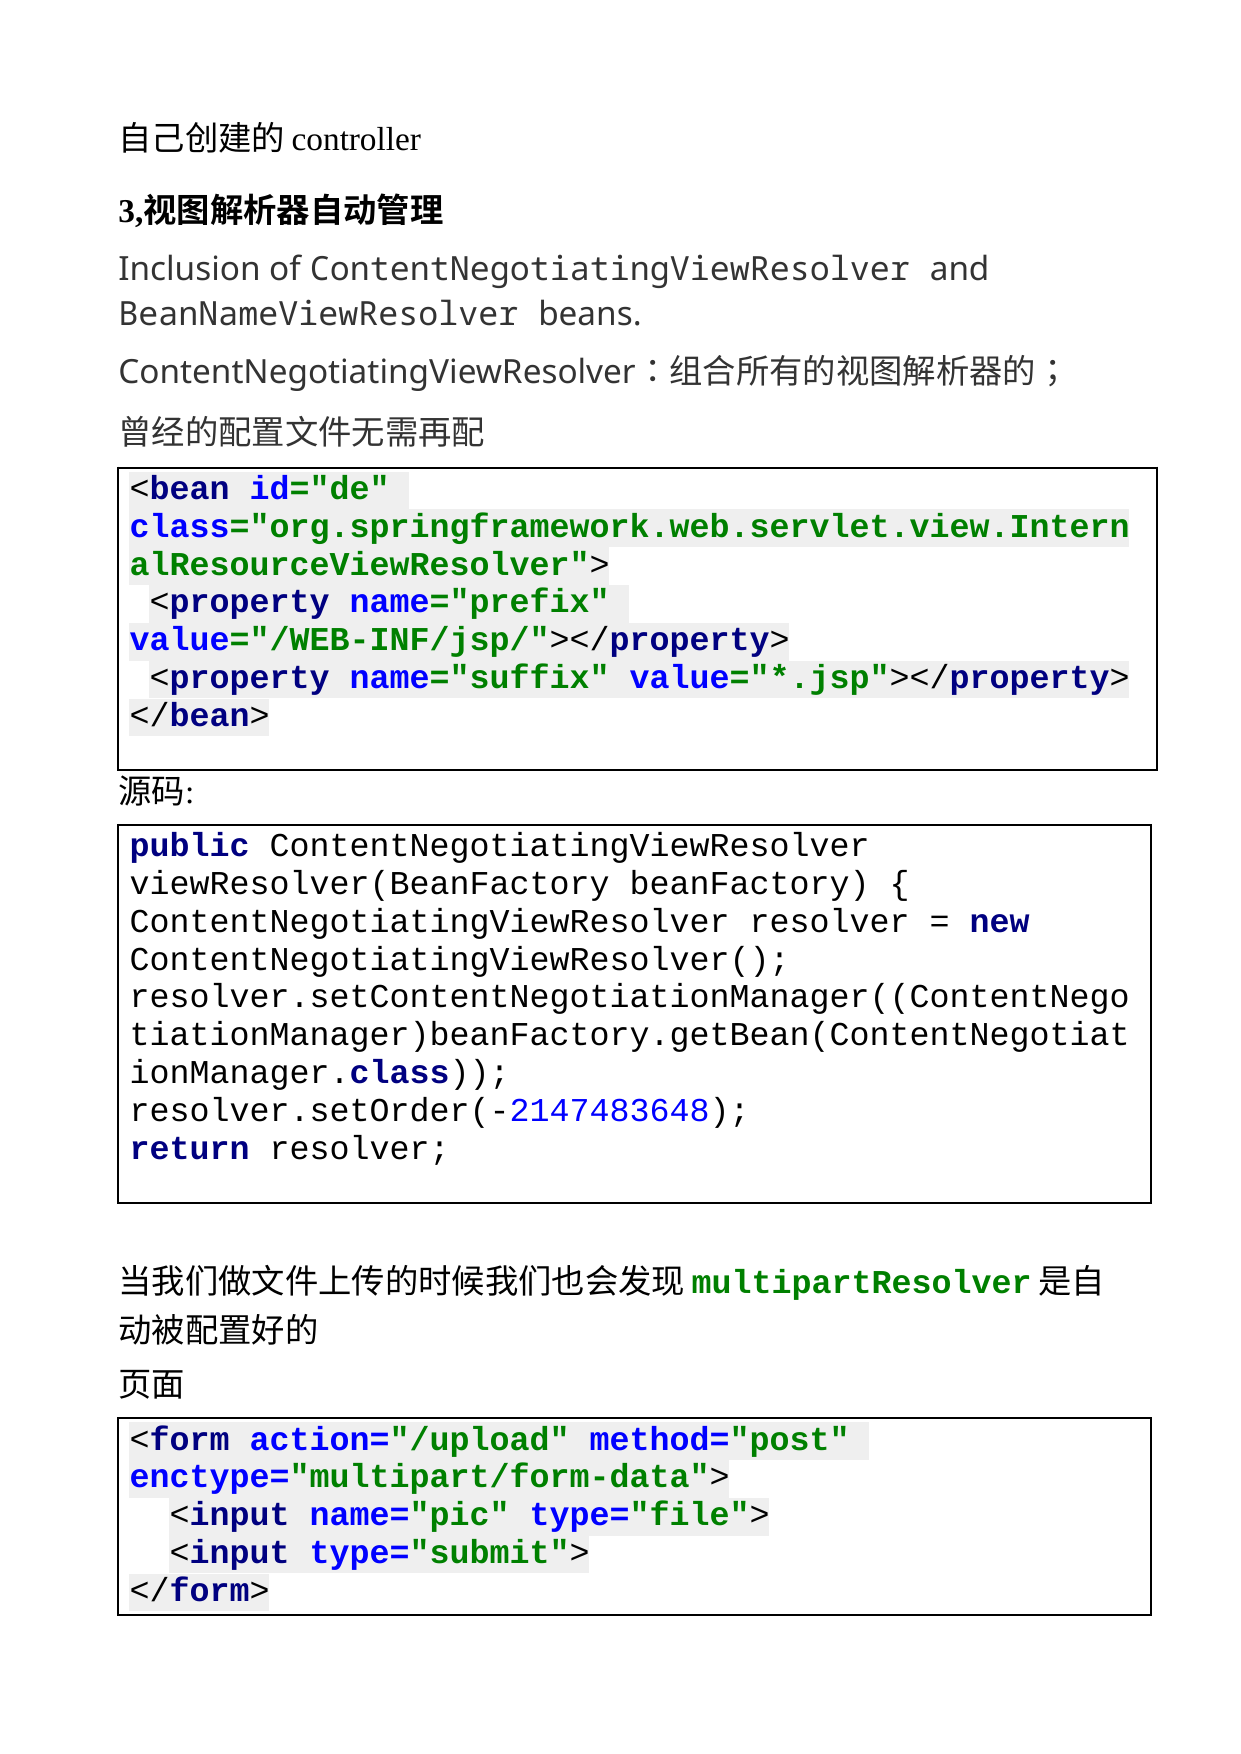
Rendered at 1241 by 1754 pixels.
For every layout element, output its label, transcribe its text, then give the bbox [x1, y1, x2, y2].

table_header <form action="/upload" method="post" enctype="multipart/form-data"> <input name="pic" type="file"> <input type="submit"> </form> [119, 1419, 1150, 1614]
text 当我们做文件上传的时候我们也会发现multipartResolver是自动被配置好的 [118, 1254, 1122, 1352]
text 源码: [118, 771, 1122, 811]
text 自己创建的controller [118, 118, 1122, 159]
text ContentNegotiatingViewResolver：组合所有的视图解析器的； [118, 348, 1122, 393]
table_header public ContentNegotiatingViewResolver viewResolver(BeanFactory beanFactory) { ContentNegotiatingViewResolver resolver = new ContentNegotiatingViewResolver(); resolver.setContentNegotiationManager((ContentNegotiationManager)beanFactory.getBean(ContentNegotiationManager.class)); resolver.setOrder(-2147483648); return resolver; [119, 826, 1150, 1202]
subtitle 3,视图解析器自动管理 [118, 184, 1122, 232]
text 页面 [118, 1364, 1122, 1405]
table_header <bean id="de" class="org.springframework.web.servlet.view.InternalResourceViewResolver"> <property name="prefix" value="/WEB-INF/jsp/"></property> <property name="suffix" value="*.jsp"></property> </bean> [119, 469, 1156, 769]
text 曾经的配置文件无需再配 [118, 406, 1122, 454]
text Inclusion of ContentNegotiatingViewResolver and BeanNameViewResolver beans. [118, 244, 1122, 335]
